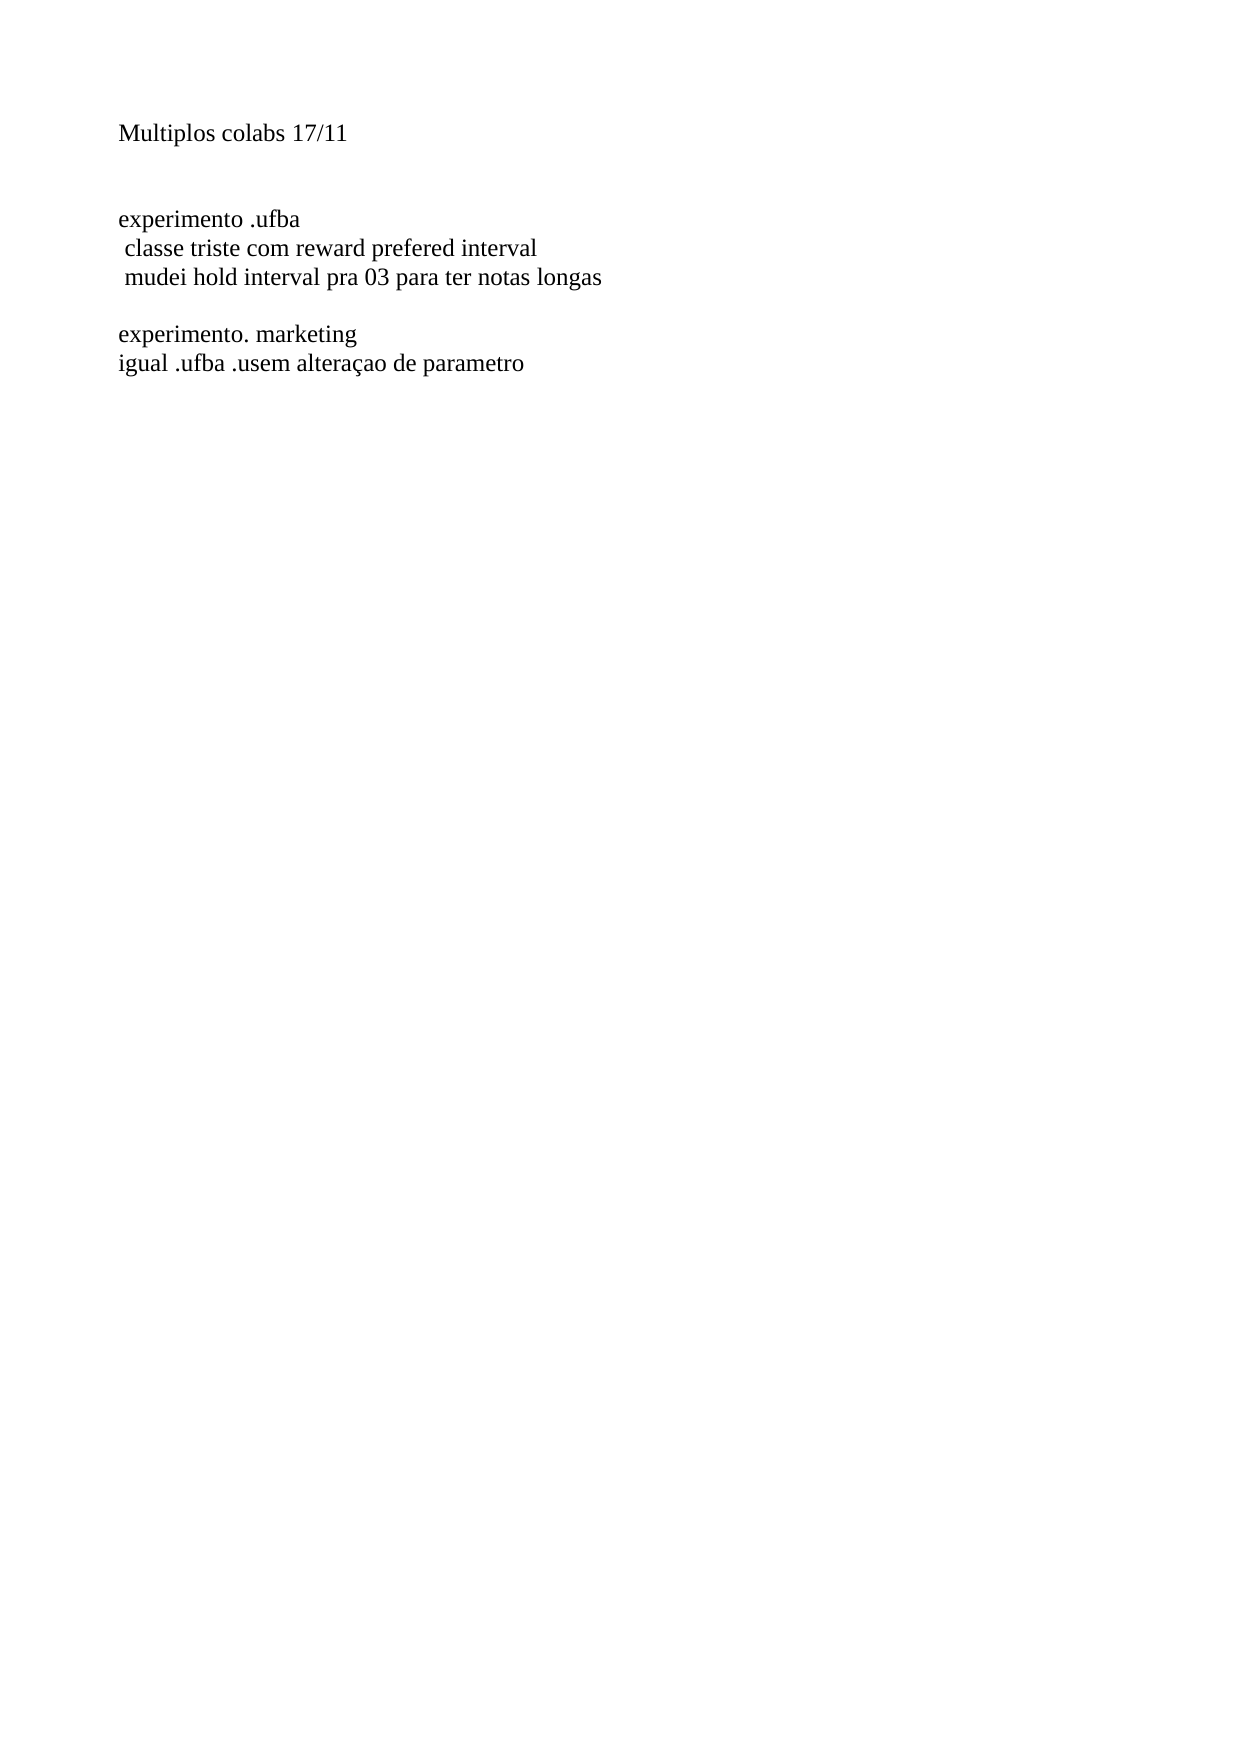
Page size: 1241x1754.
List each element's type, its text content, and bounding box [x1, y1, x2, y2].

text mudei hold interval pra 03 para ter notas longas [118, 262, 1122, 291]
text igual .ufba .usem alteraçao de parametro [118, 348, 1122, 377]
text classe triste com reward prefered interval [118, 233, 1122, 262]
text experimento .ufba [118, 204, 1122, 233]
text experimento. marketing [118, 319, 1122, 348]
text Multiplos colabs 17/11 [118, 118, 1122, 147]
